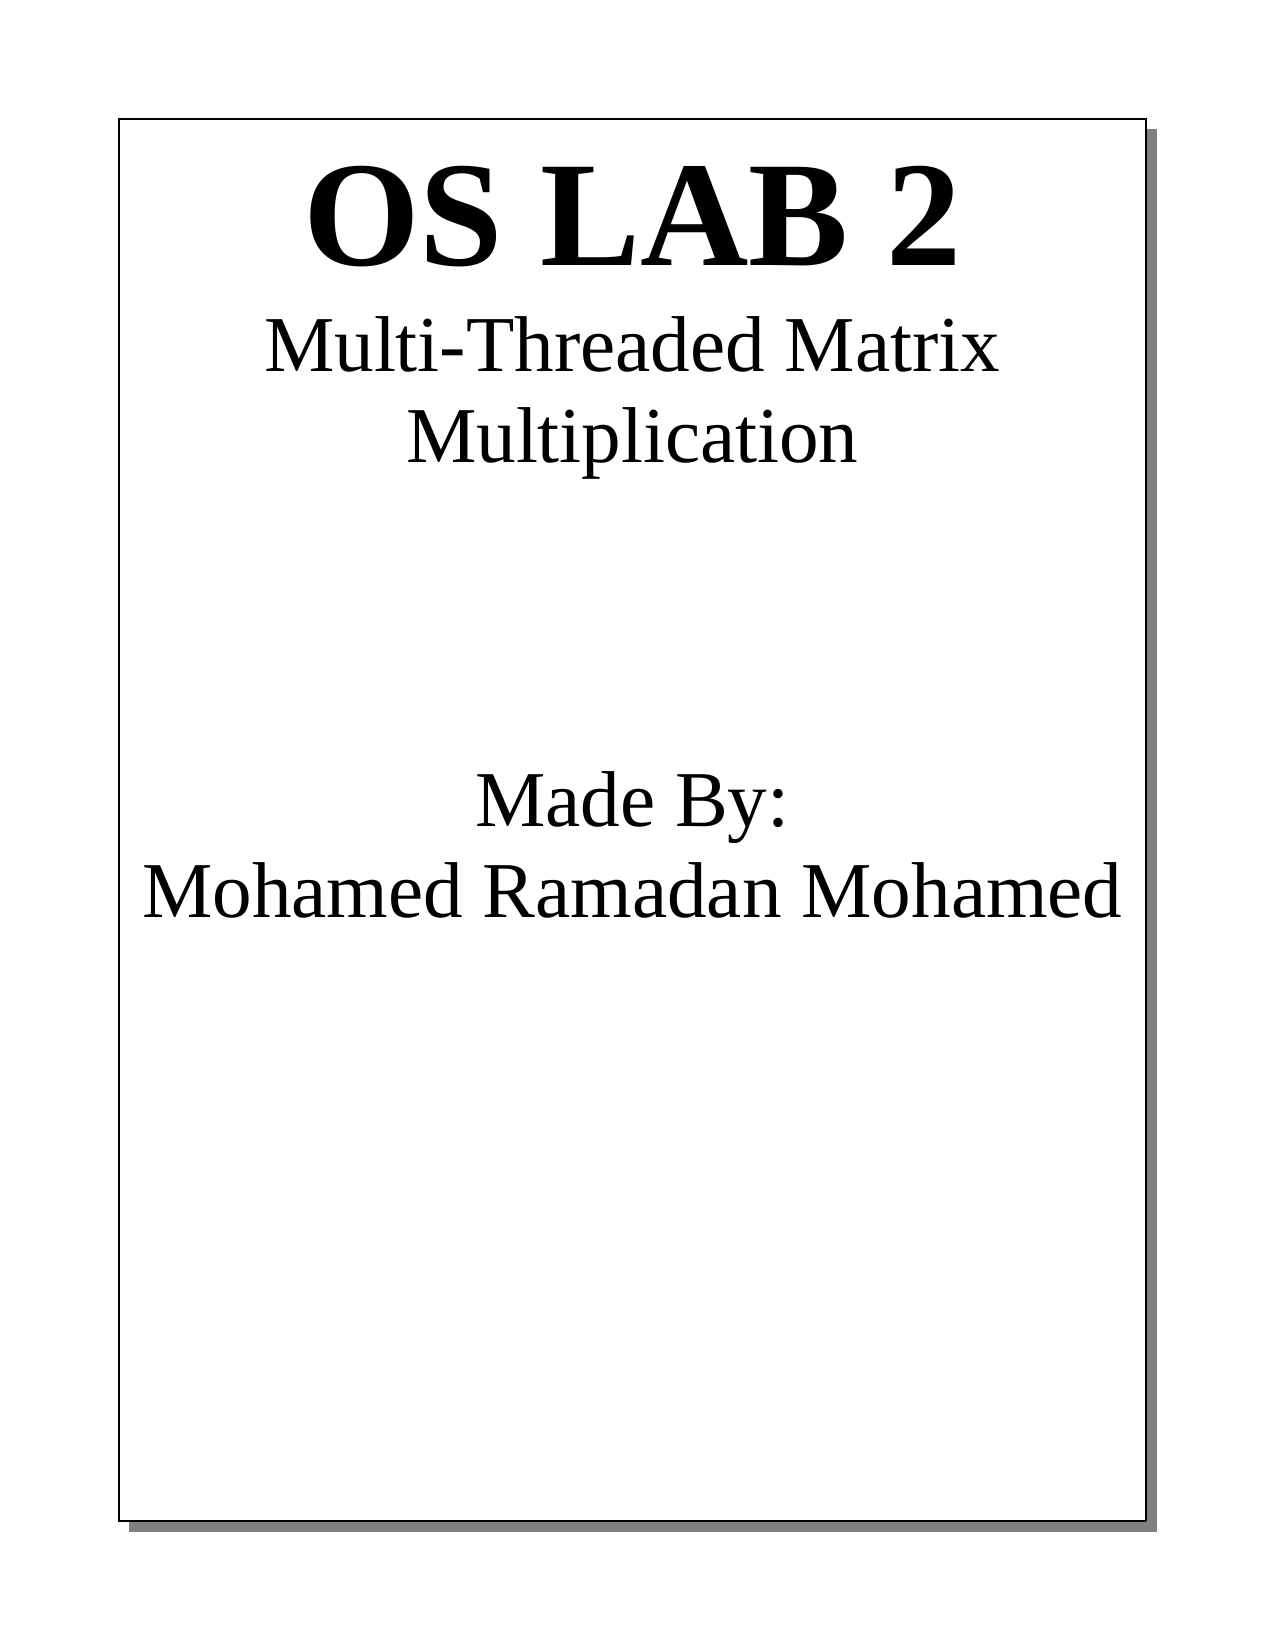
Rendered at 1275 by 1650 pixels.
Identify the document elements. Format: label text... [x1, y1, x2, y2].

text Made By: [125, 753, 1139, 844]
text Multi-Threaded Matrix Multiplication [125, 298, 1139, 480]
text OS LAB 2 [125, 125, 1139, 298]
text Mohamed Ramadan Mohamed [125, 844, 1139, 935]
